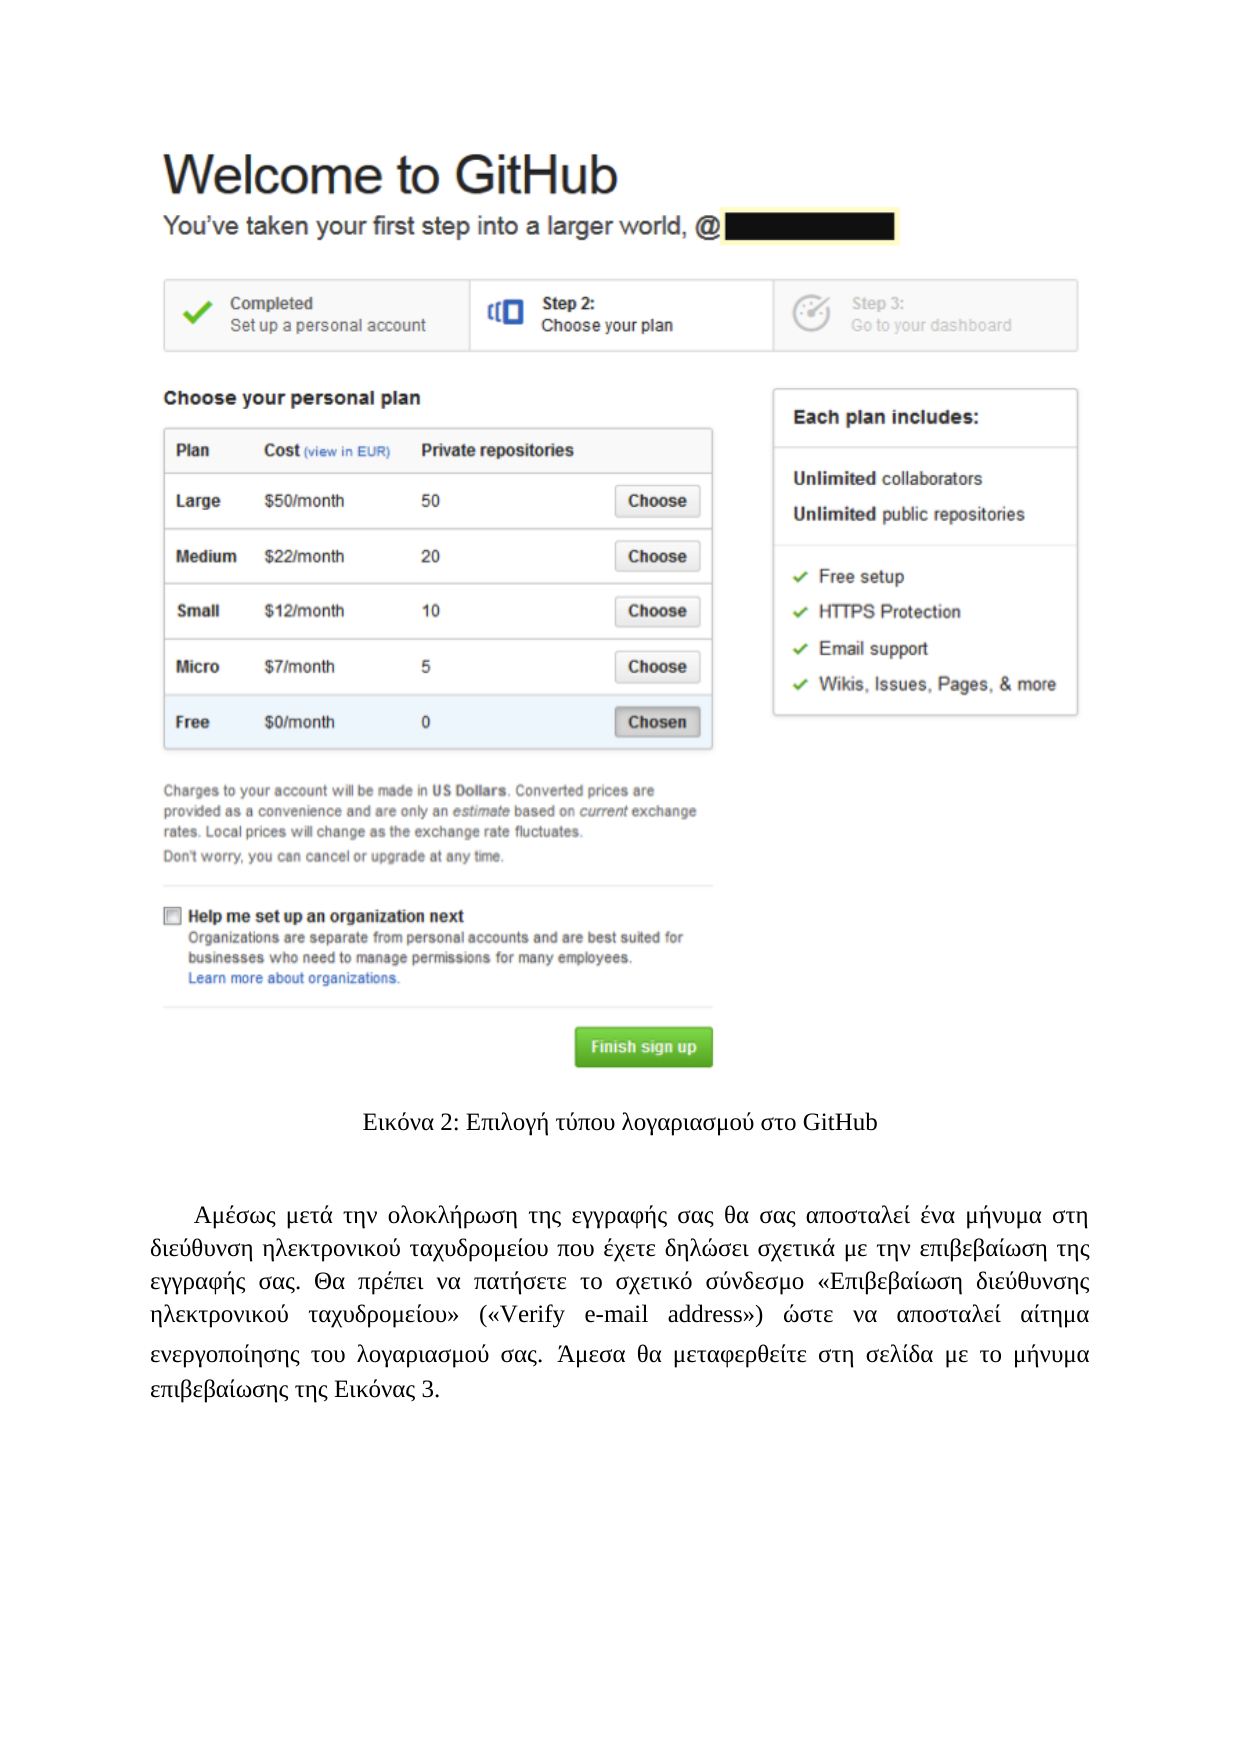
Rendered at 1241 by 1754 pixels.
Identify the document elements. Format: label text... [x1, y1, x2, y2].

text Εικόνα 2: Επιλογή τύπου λογαριασμού στο GitHub [150, 1107, 1091, 1136]
text Αμέσως μετά την ολοκλήρωση της εγγραφής σας θα σας αποσταλεί ένα μήνυμα στη διεύθυνση ηλεκτρονικού ταχυδρομείου που έχετε δηλώσει σχετικά με την επιβεβαίωση της εγγραφής σας. Θα πρέπει να πατήσετε το σχετικό σύνδεσμο «Επιβεβαίωση διεύθυνσης ηλεκτρονικού ταχυδρομείου» («Verify e-mail address») ώστε να αποσταλεί αίτημα ενεργοποίησης του λογαριασμού σας. Άμεσα θα μεταφερθείτε στη σελίδα με το μήνυμα επιβεβαίωσης της Εικόνας 3. [150, 1200, 1091, 1402]
